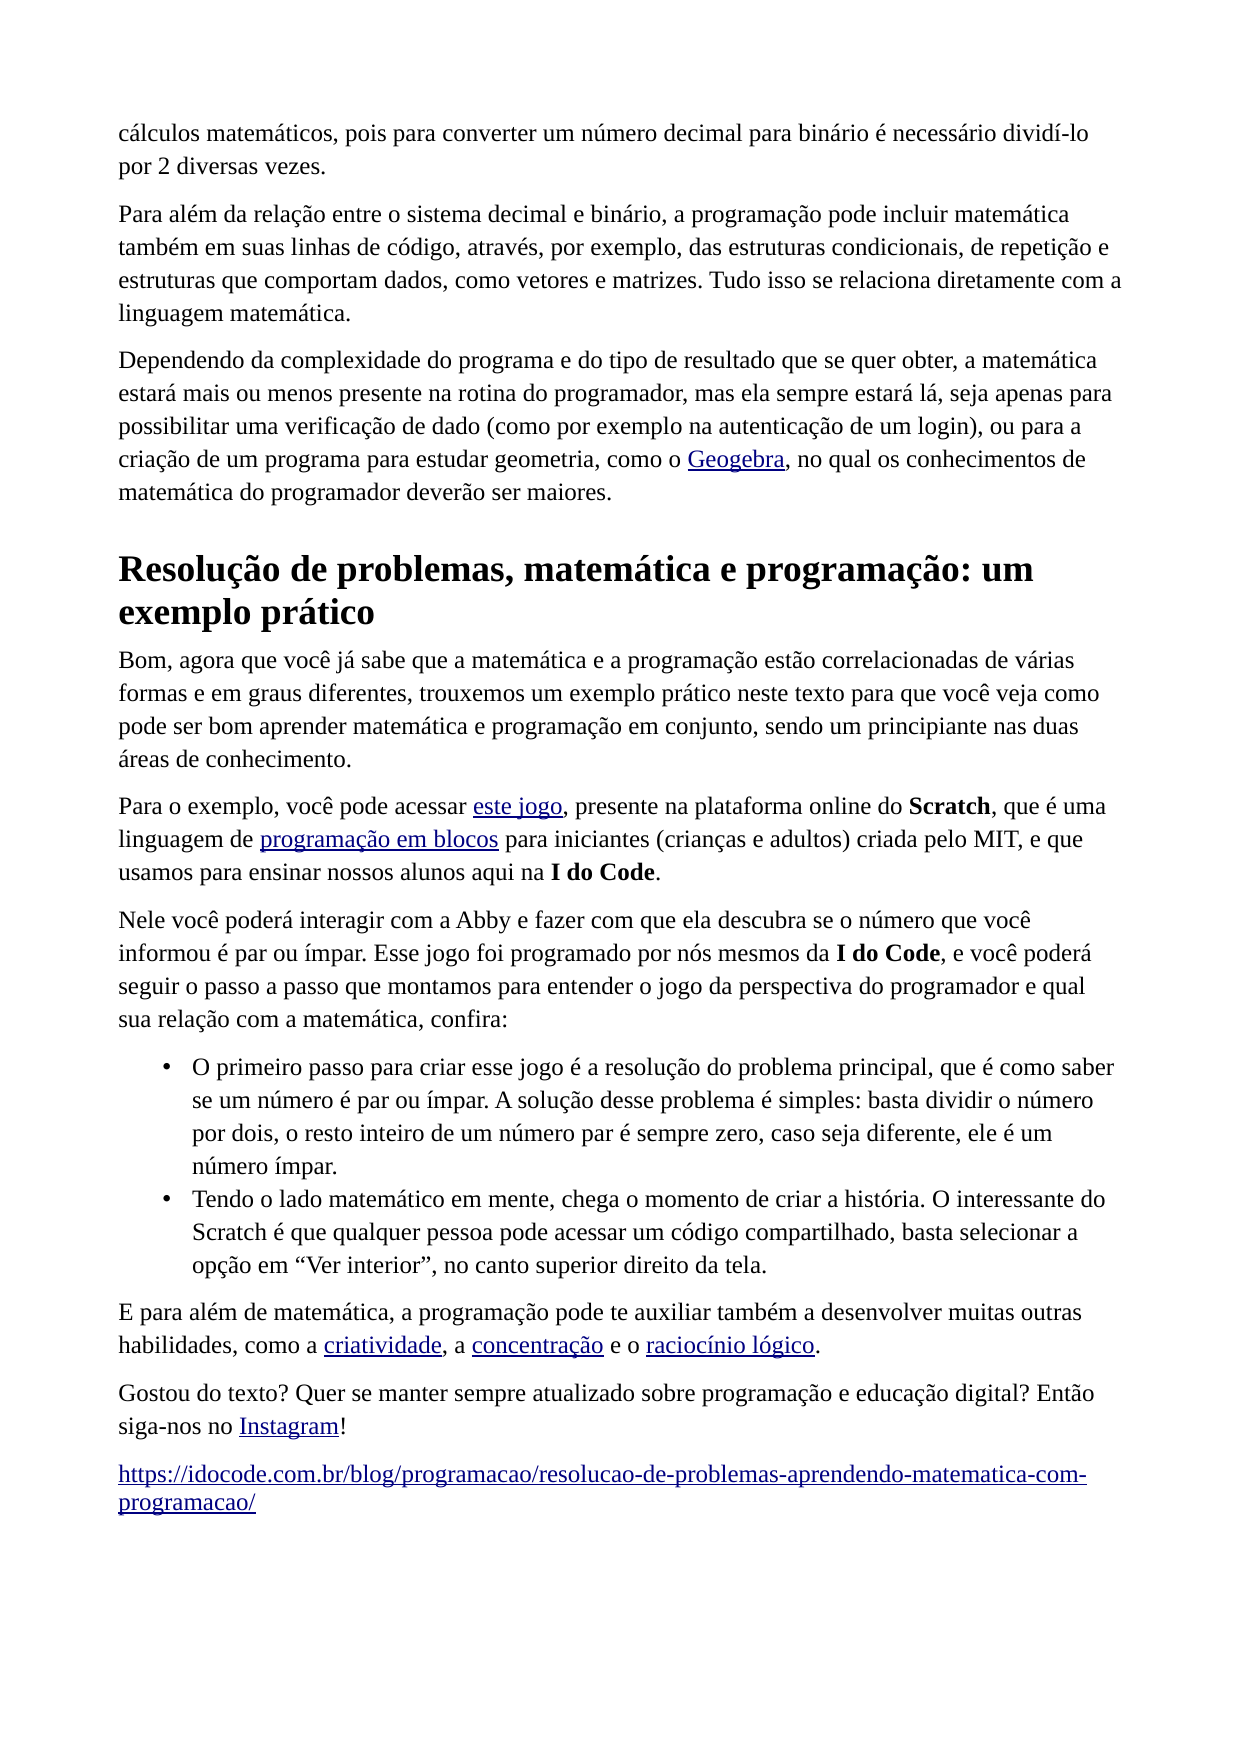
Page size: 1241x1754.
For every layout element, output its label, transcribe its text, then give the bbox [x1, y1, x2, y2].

text https://idocode.com.br/blog/programacao/resolucao-de-problemas-aprendendo-matematica-com-programacao/ [118, 1459, 1122, 1516]
subtitle Resolução de problemas, matemática e programação: um exemplo prático [118, 546, 1122, 632]
text Dependendo da complexidade do programa e do tipo de resultado que se quer obter, a matemática estará mais ou menos presente na rotina do programador, mas ela sempre estará lá, seja apenas para possibilitar uma verificação de dado (como por exemplo na autenticação de um login), ou para a criação de um programa para estudar geometria, como o Geogebra, no qual os conhecimentos de matemática do programador deverão ser maiores. [118, 345, 1122, 506]
text Para o exemplo, você pode acessar este jogo, presente na plataforma online do Scratch, que é uma linguagem de programação em blocos para iniciantes (crianças e adultos) criada pelo MIT, e que usamos para ensinar nossos alunos aqui na I do Code. [118, 791, 1122, 886]
text Bom, agora que você já sabe que a matemática e a programação estão correlacionadas de várias formas e em graus diferentes, trouxemos um exemplo prático neste texto para que você veja como pode ser bom aprender matemática e programação em conjunto, sendo um principiante nas duas áreas de conhecimento. [118, 645, 1122, 772]
text cálculos matemáticos, pois para converter um número decimal para binário é necessário dividí-lo por 2 diversas vezes. [118, 118, 1122, 180]
text E para além de matemática, a programação pode te auxiliar também a desenvolver muitas outras habilidades, como a criatividade, a concentração e o raciocínio lógico. [118, 1297, 1122, 1359]
list O primeiro passo para criar esse jogo é a resolução do problema principal, que é como saber se um número é par ou ímpar. A solução desse problema é simples: basta dividir o número por dois, o resto inteiro de um número par é sempre zero, caso seja diferente, ele é um número ímpar. [162, 1052, 1122, 1179]
list Tendo o lado matemático em mente, chega o momento de criar a história. O interessante do Scratch é que qualquer pessoa pode acessar um código compartilhado, basta selecionar a opção em “Ver interior”, no canto superior direito da tela. [162, 1184, 1122, 1278]
text Nele você poderá interagir com a Abby e fazer com que ela descubra se o número que você informou é par ou ímpar. Esse jogo foi programado por nós mesmos da I do Code, e você poderá seguir o passo a passo que montamos para entender o jogo da perspectiva do programador e qual sua relação com a matemática, confira: [118, 905, 1122, 1033]
text Para além da relação entre o sistema decimal e binário, a programação pode incluir matemática também em suas linhas de código, através, por exemplo, das estruturas condicionais, de repetição e estruturas que comportam dados, como vetores e matrizes. Tudo isso se relaciona diretamente com a linguagem matemática. [118, 199, 1122, 327]
text Gostou do texto? Quer se manter sempre atualizado sobre programação e educação digital? Então siga-nos no Instagram! [118, 1378, 1122, 1440]
